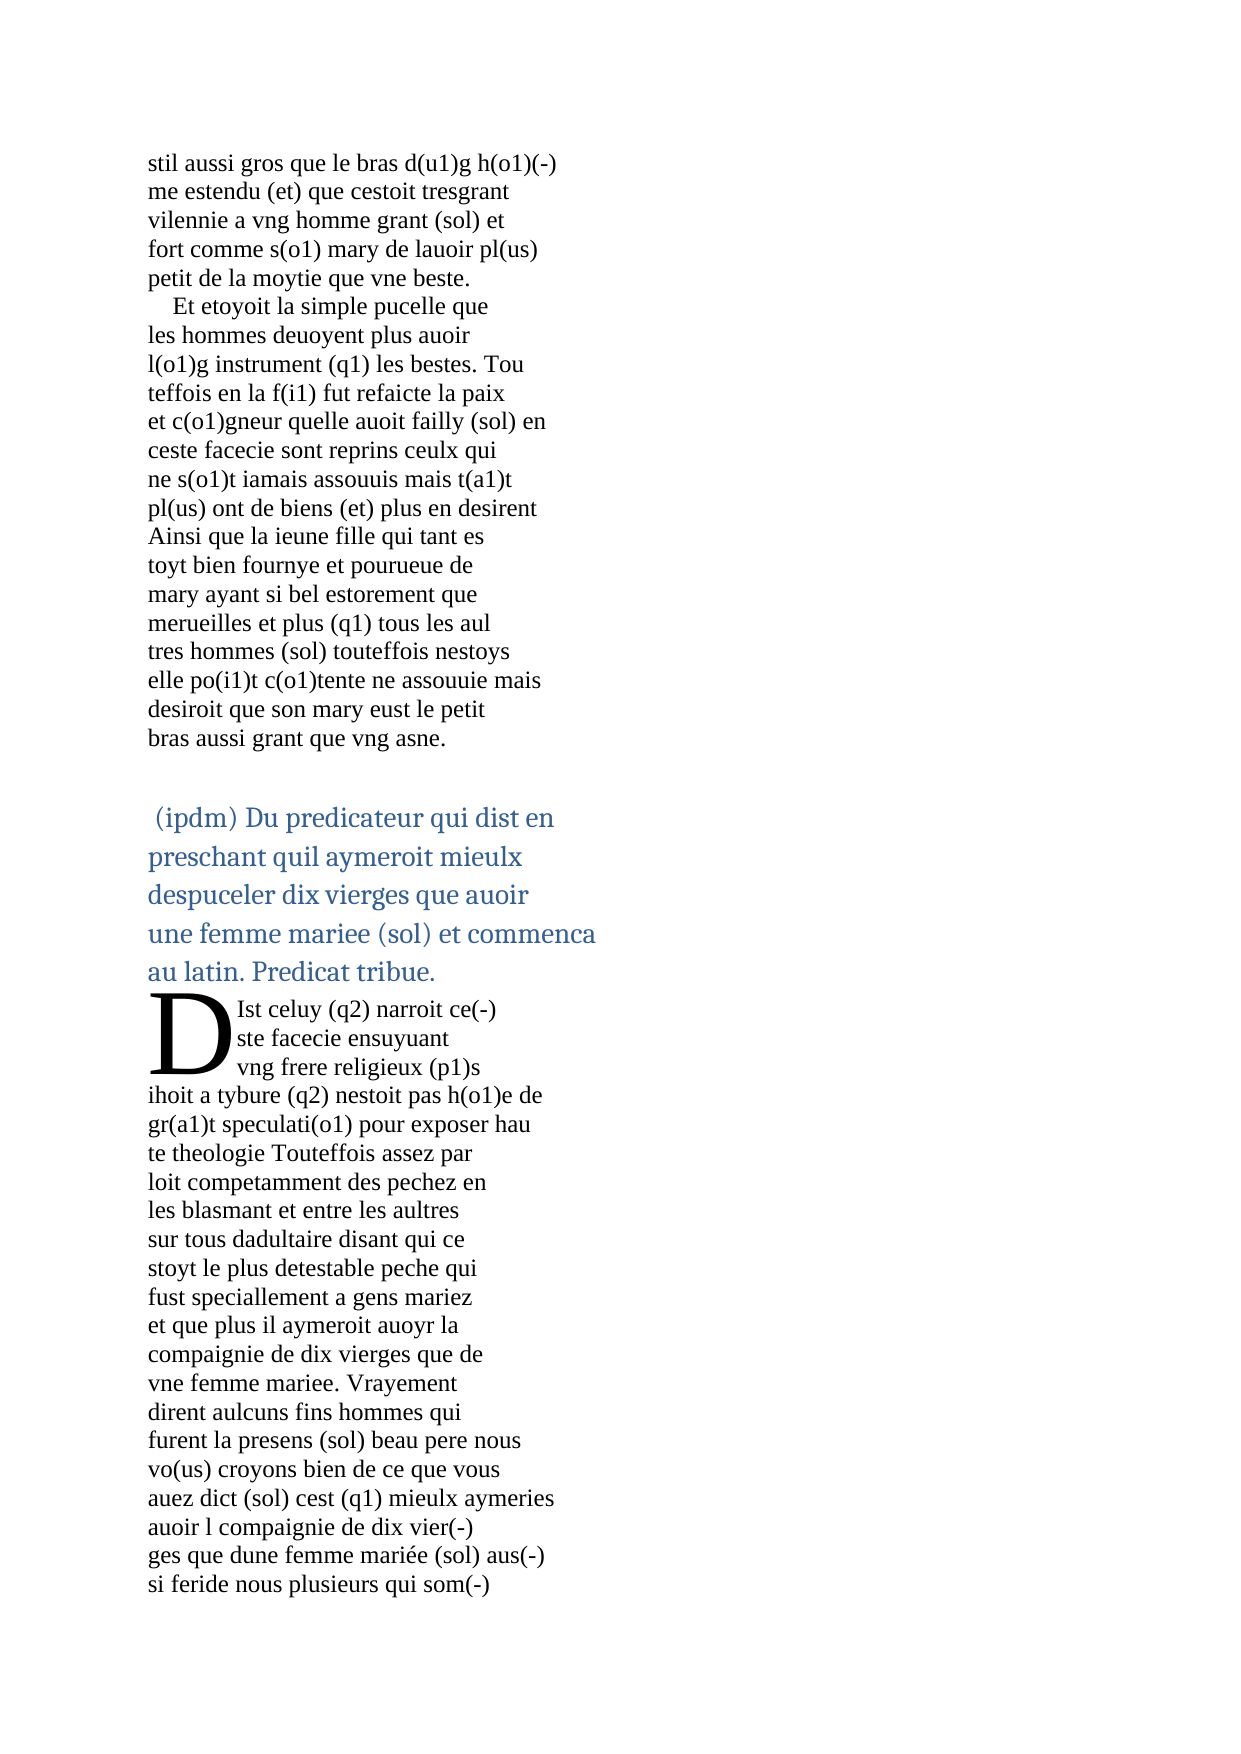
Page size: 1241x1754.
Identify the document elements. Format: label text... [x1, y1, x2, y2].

text stil aussi gros que le bras d(u1)g h(o1)(-) me estendu (et) que cestoit tresgrant vilennie a vng homme grant (sol) et fort comme s(o1) mary de lauoir pl(us) petit de la moytie que vne beste. [148, 148, 1093, 291]
text Et etoyoit la simple pucelle que les hommes deuoyent plus auoir l(o1)g instrument (q1) les bestes. Tou teffois en la f(i1) fut refaicte la paix et c(o1)gneur quelle auoit failly (sol) en ceste facecie sont reprins ceulx qui ne s(o1)t iamais assouuis mais t(a1)t pl(us) ont de biens (et) plus en desirent Ainsi que la ieune fille qui tant es toyt bien fournye et pourueue de mary ayant si bel estorement que merueilles et plus (q1) tous les aul tres hommes (sol) touteffois nestoys elle po(i1)t c(o1)tente ne assouuie mais desiroit que son mary eust le petit bras aussi grant que vng asne. [148, 291, 1093, 751]
text DIst celuy (q2) narroit ce(-) ste facecie ensuyuant vng frere religieux (p1)s ihoit a tybure (q2) nestoit pas h(o1)e de gr(a1)t speculati(o1) pour exposer hau te theologie Touteffois assez par loit competamment des pechez en les blasmant et entre les aultres sur tous dadultaire disant qui ce stoyt le plus detestable peche qui fust speciallement a gens mariez et que plus il aymeroit auoyr la compaignie de dix vierges que de vne femme mariee. Vrayement dirent aulcuns fins hommes qui furent la presens (sol) beau pere nous vo(us) croyons bien de ce que vous auez dict (sol) cest (q1) mieulx aymeries auoir l compaignie de dix vier(-) ges que dune femme mariée (sol) aus(-) si feride nous plusieurs qui som(-) [148, 994, 1093, 1598]
subtitle (ipdm) Du predicateur qui dist en preschant quil aymeroit mieulx despuceler dix vierges que auoir une femme mariee (sol) et commenca au latin. Predicat tribue. [148, 801, 1093, 989]
